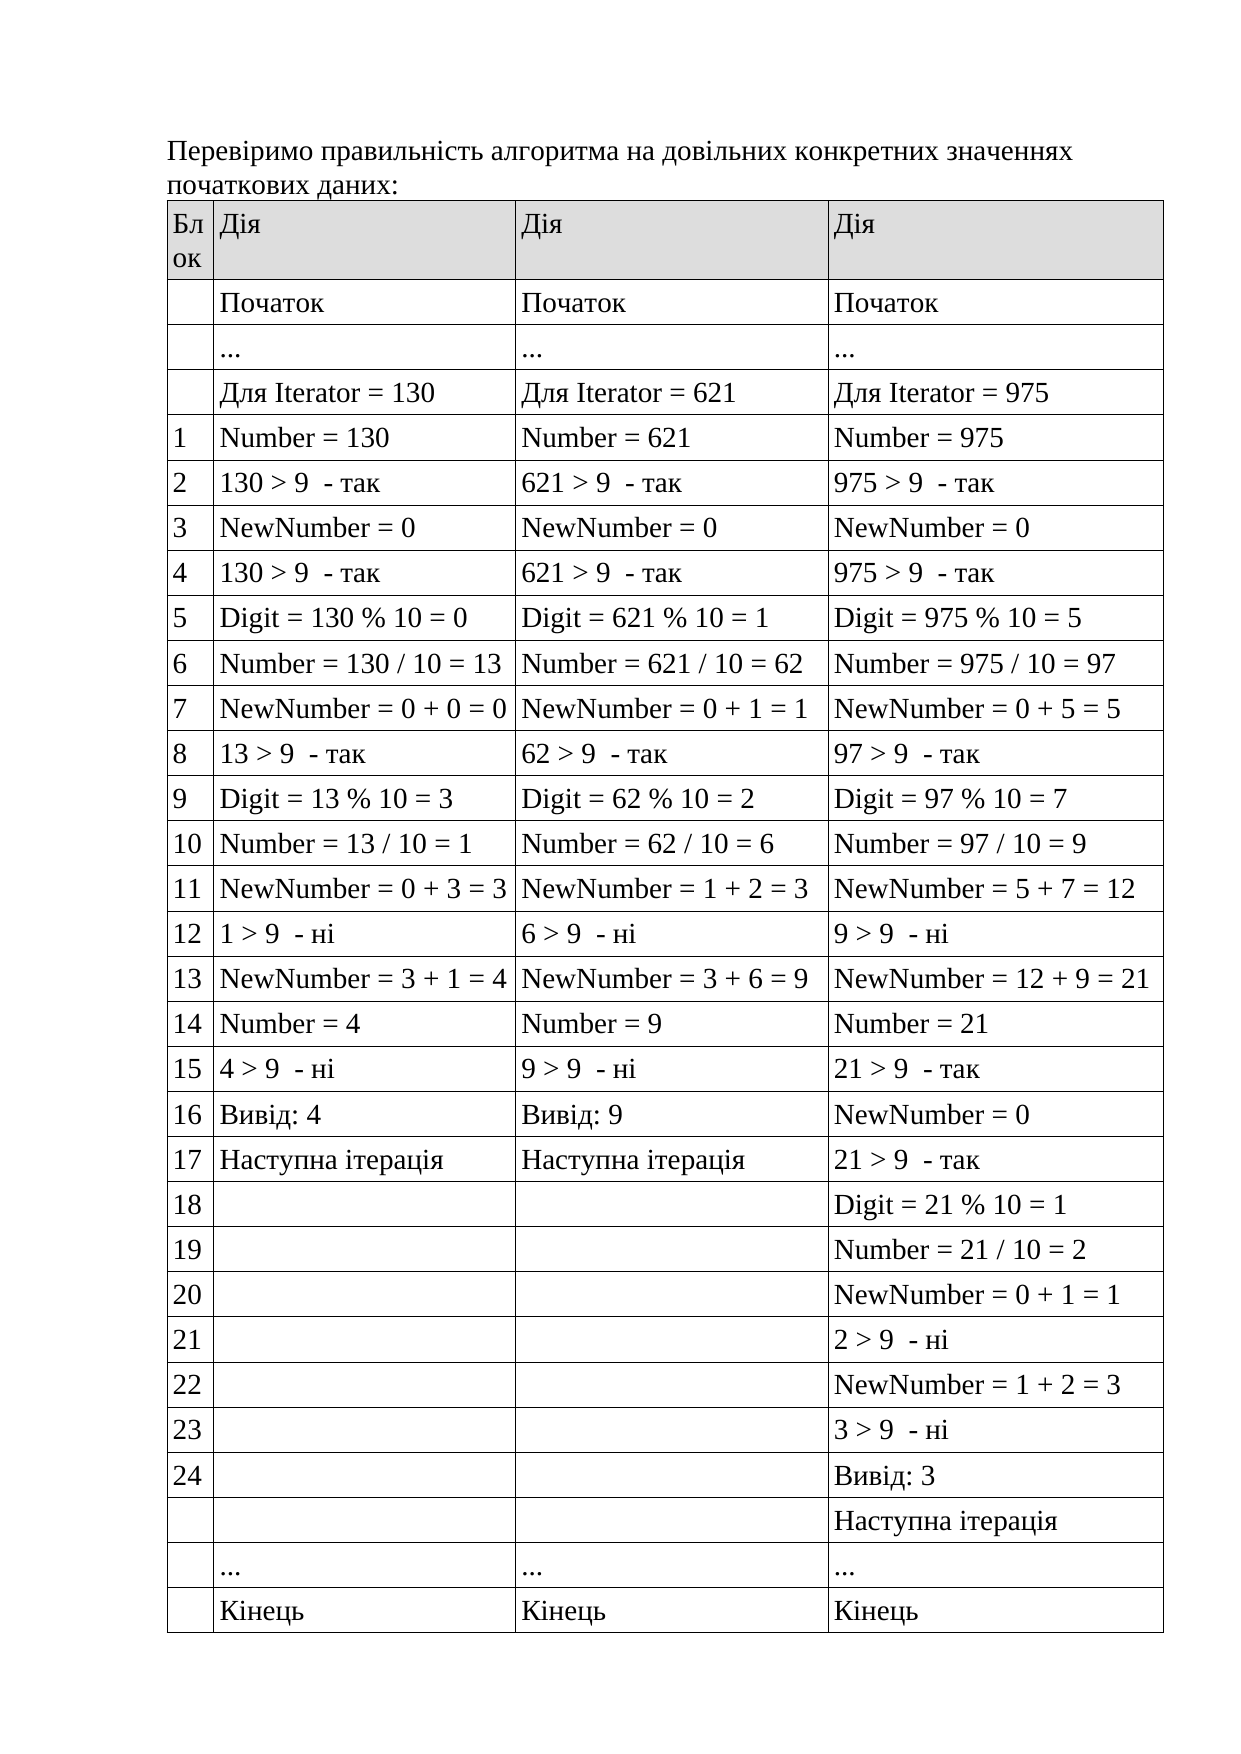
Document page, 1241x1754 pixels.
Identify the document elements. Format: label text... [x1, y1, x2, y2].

table_cell 9 > 9 - ні [516, 1047, 828, 1091]
table_cell Number = 975 [829, 415, 1163, 459]
table_cell 4 [168, 551, 213, 595]
table_cell Number = 9 [516, 1002, 828, 1046]
table_cell 21 > 9 - так [829, 1137, 1163, 1181]
table_cell 621 > 9 - так [516, 551, 828, 595]
table_cell 1 [168, 415, 213, 459]
table_cell Для Iterator = 130 [214, 370, 515, 414]
table_cell Кінець [829, 1588, 1163, 1632]
table_cell 21 > 9 - так [829, 1047, 1163, 1091]
table_cell 97 > 9 - так [829, 731, 1163, 775]
table_header Блок [168, 201, 213, 279]
table_cell [168, 1588, 213, 1632]
table_cell 4 > 9 - ні [214, 1047, 515, 1091]
table_cell ... [829, 1543, 1163, 1587]
table_cell 3 [168, 506, 213, 550]
table_cell [516, 1408, 828, 1452]
table_cell 130 > 9 - так [214, 551, 515, 595]
table_cell NewNumber = 0 + 0 = 0 [214, 686, 515, 730]
table_cell ... [214, 1543, 515, 1587]
table_cell Наступна ітерація [214, 1137, 515, 1181]
table_cell 11 [168, 866, 213, 911]
table_cell 13 [168, 957, 213, 1001]
table_cell NewNumber = 0 + 1 = 1 [516, 686, 828, 730]
table_cell [214, 1408, 515, 1452]
table_cell NewNumber = 3 + 6 = 9 [516, 957, 828, 1001]
table_cell 5 [168, 596, 213, 640]
table_cell NewNumber = 0 [829, 506, 1163, 550]
table_cell Digit = 975 % 10 = 5 [829, 596, 1163, 640]
table_cell Number = 21 [829, 1002, 1163, 1046]
table_cell 3 > 9 - ні [829, 1408, 1163, 1452]
table_cell 975 > 9 - так [829, 551, 1163, 595]
table_cell NewNumber = 3 + 1 = 4 [214, 957, 515, 1001]
table_cell NewNumber = 0 + 1 = 1 [829, 1272, 1163, 1316]
table_cell ... [516, 1543, 828, 1587]
table_cell ... [829, 325, 1163, 369]
table_cell [214, 1498, 515, 1542]
table_cell 62 > 9 - так [516, 731, 828, 775]
table_cell Наступна ітерація [829, 1498, 1163, 1542]
table_cell 15 [168, 1047, 213, 1091]
table_cell NewNumber = 1 + 2 = 3 [516, 866, 828, 911]
table_cell Number = 4 [214, 1002, 515, 1046]
table_cell [168, 325, 213, 369]
table_cell [516, 1363, 828, 1407]
table_cell 23 [168, 1408, 213, 1452]
table_cell 10 [168, 821, 213, 865]
table_cell [214, 1453, 515, 1497]
table_cell Початок [214, 280, 515, 324]
table_cell [214, 1227, 515, 1271]
table_cell ... [516, 325, 828, 369]
table_cell 12 [168, 912, 213, 956]
table_cell NewNumber = 0 + 5 = 5 [829, 686, 1163, 730]
table_cell 19 [168, 1227, 213, 1271]
table_cell ... [214, 325, 515, 369]
table_cell [168, 370, 213, 414]
table_cell NewNumber = 0 + 3 = 3 [214, 866, 515, 911]
table_cell 18 [168, 1182, 213, 1226]
table_cell Number = 62 / 10 = 6 [516, 821, 828, 865]
table_header Дія [214, 201, 515, 279]
table_cell 14 [168, 1002, 213, 1046]
table_cell [516, 1498, 828, 1542]
table_cell [168, 1498, 213, 1542]
table_cell [516, 1272, 828, 1316]
table_cell 20 [168, 1272, 213, 1316]
table_cell NewNumber = 1 + 2 = 3 [829, 1363, 1163, 1407]
table_cell [168, 280, 213, 324]
table_cell [516, 1182, 828, 1226]
table_cell NewNumber = 5 + 7 = 12 [829, 866, 1163, 911]
table_cell Digit = 62 % 10 = 2 [516, 776, 828, 820]
table_cell Digit = 621 % 10 = 1 [516, 596, 828, 640]
table_cell Number = 97 / 10 = 9 [829, 821, 1163, 865]
table_cell 130 > 9 - так [214, 461, 515, 504]
table_cell NewNumber = 0 [829, 1092, 1163, 1136]
table_cell [214, 1272, 515, 1316]
table_cell [214, 1363, 515, 1407]
table_cell Number = 621 [516, 415, 828, 459]
table_cell 2 [168, 461, 213, 504]
table_cell Digit = 13 % 10 = 3 [214, 776, 515, 820]
table_cell Кінець [214, 1588, 515, 1632]
table_cell 13 > 9 - так [214, 731, 515, 775]
table_cell 9 > 9 - ні [829, 912, 1163, 956]
table_cell Number = 621 / 10 = 62 [516, 641, 828, 685]
table_cell 975 > 9 - так [829, 461, 1163, 504]
table_cell 17 [168, 1137, 213, 1181]
table_cell 24 [168, 1453, 213, 1497]
table_cell Number = 21 / 10 = 2 [829, 1227, 1163, 1271]
table_cell Початок [829, 280, 1163, 324]
table_cell [516, 1453, 828, 1497]
table_cell 16 [168, 1092, 213, 1136]
table_header Дія [516, 201, 828, 279]
table_cell Вивід: 9 [516, 1092, 828, 1136]
table_cell Вивід: 4 [214, 1092, 515, 1136]
table_cell 8 [168, 731, 213, 775]
table_cell 22 [168, 1363, 213, 1407]
table_cell Digit = 130 % 10 = 0 [214, 596, 515, 640]
table_cell 1 > 9 - ні [214, 912, 515, 956]
table_header Дія [829, 201, 1163, 279]
table_cell Наступна ітерація [516, 1137, 828, 1181]
table_cell Number = 130 [214, 415, 515, 459]
table_cell Digit = 21 % 10 = 1 [829, 1182, 1163, 1226]
table_cell 6 [168, 641, 213, 685]
text Перевіримо правильність алгоритма на довільних конкретних значеннях початкових даних: [167, 133, 1163, 200]
table_cell 2 > 9 - ні [829, 1317, 1163, 1362]
table_cell Number = 975 / 10 = 97 [829, 641, 1163, 685]
table_cell Для Iterator = 621 [516, 370, 828, 414]
table_cell Кінець [516, 1588, 828, 1632]
table_cell 6 > 9 - ні [516, 912, 828, 956]
table_cell Початок [516, 280, 828, 324]
table_cell NewNumber = 0 [214, 506, 515, 550]
table_cell Для Iterator = 975 [829, 370, 1163, 414]
table_cell [214, 1317, 515, 1362]
table_cell Вивід: 3 [829, 1453, 1163, 1497]
table_cell [168, 1543, 213, 1587]
table_cell 9 [168, 776, 213, 820]
table_cell 21 [168, 1317, 213, 1362]
table_cell [214, 1182, 515, 1226]
table_cell [516, 1317, 828, 1362]
table_cell Number = 130 / 10 = 13 [214, 641, 515, 685]
table_cell 621 > 9 - так [516, 461, 828, 504]
table_cell NewNumber = 12 + 9 = 21 [829, 957, 1163, 1001]
table_cell NewNumber = 0 [516, 506, 828, 550]
table_cell [516, 1227, 828, 1271]
table_cell Number = 13 / 10 = 1 [214, 821, 515, 865]
table_cell Digit = 97 % 10 = 7 [829, 776, 1163, 820]
table_cell 7 [168, 686, 213, 730]
